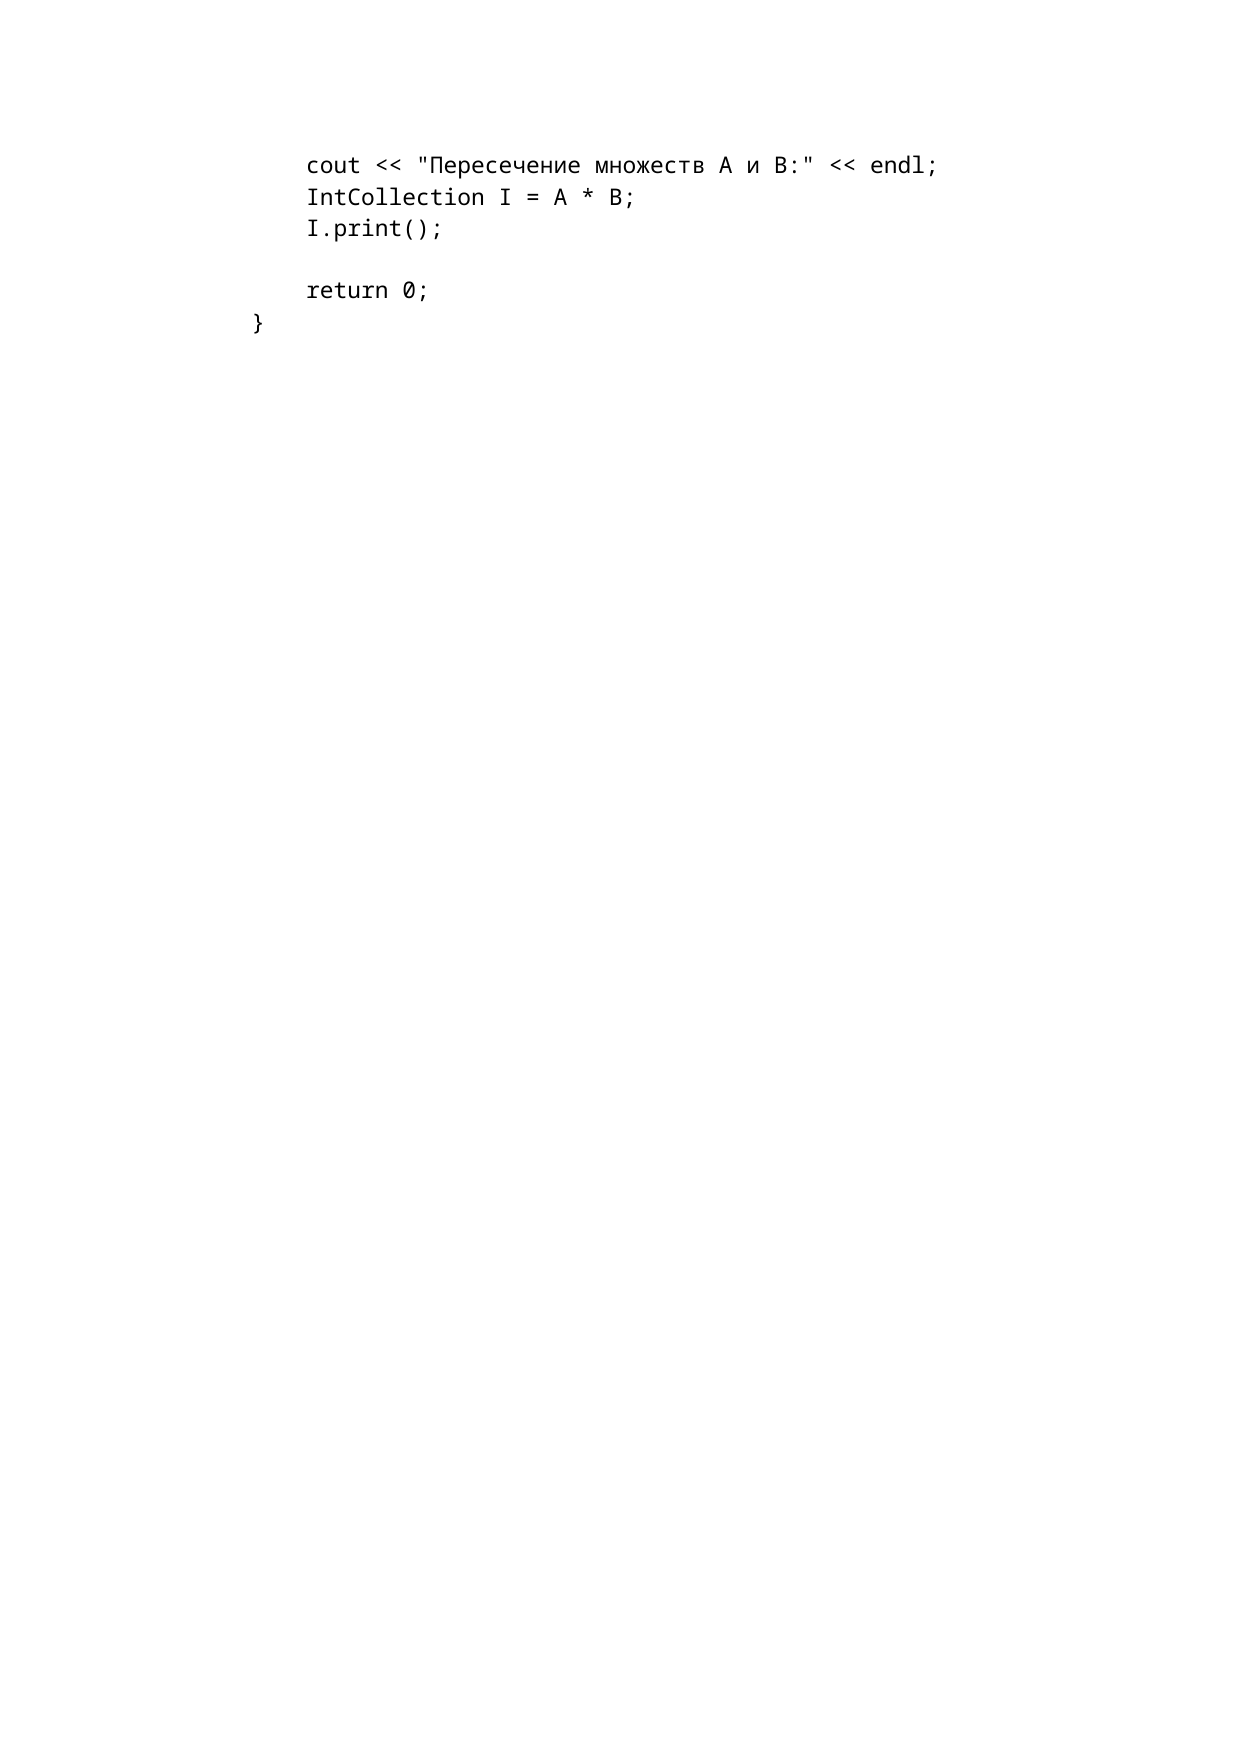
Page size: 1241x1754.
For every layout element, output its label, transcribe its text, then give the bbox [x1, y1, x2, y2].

text } [177, 306, 1152, 337]
text return 0; [177, 274, 1152, 306]
text I.print(); [177, 212, 1152, 243]
text cout << "Пересечение множеств А и В:" << endl; [177, 149, 1152, 181]
text IntCollection I = A * B; [177, 181, 1152, 212]
